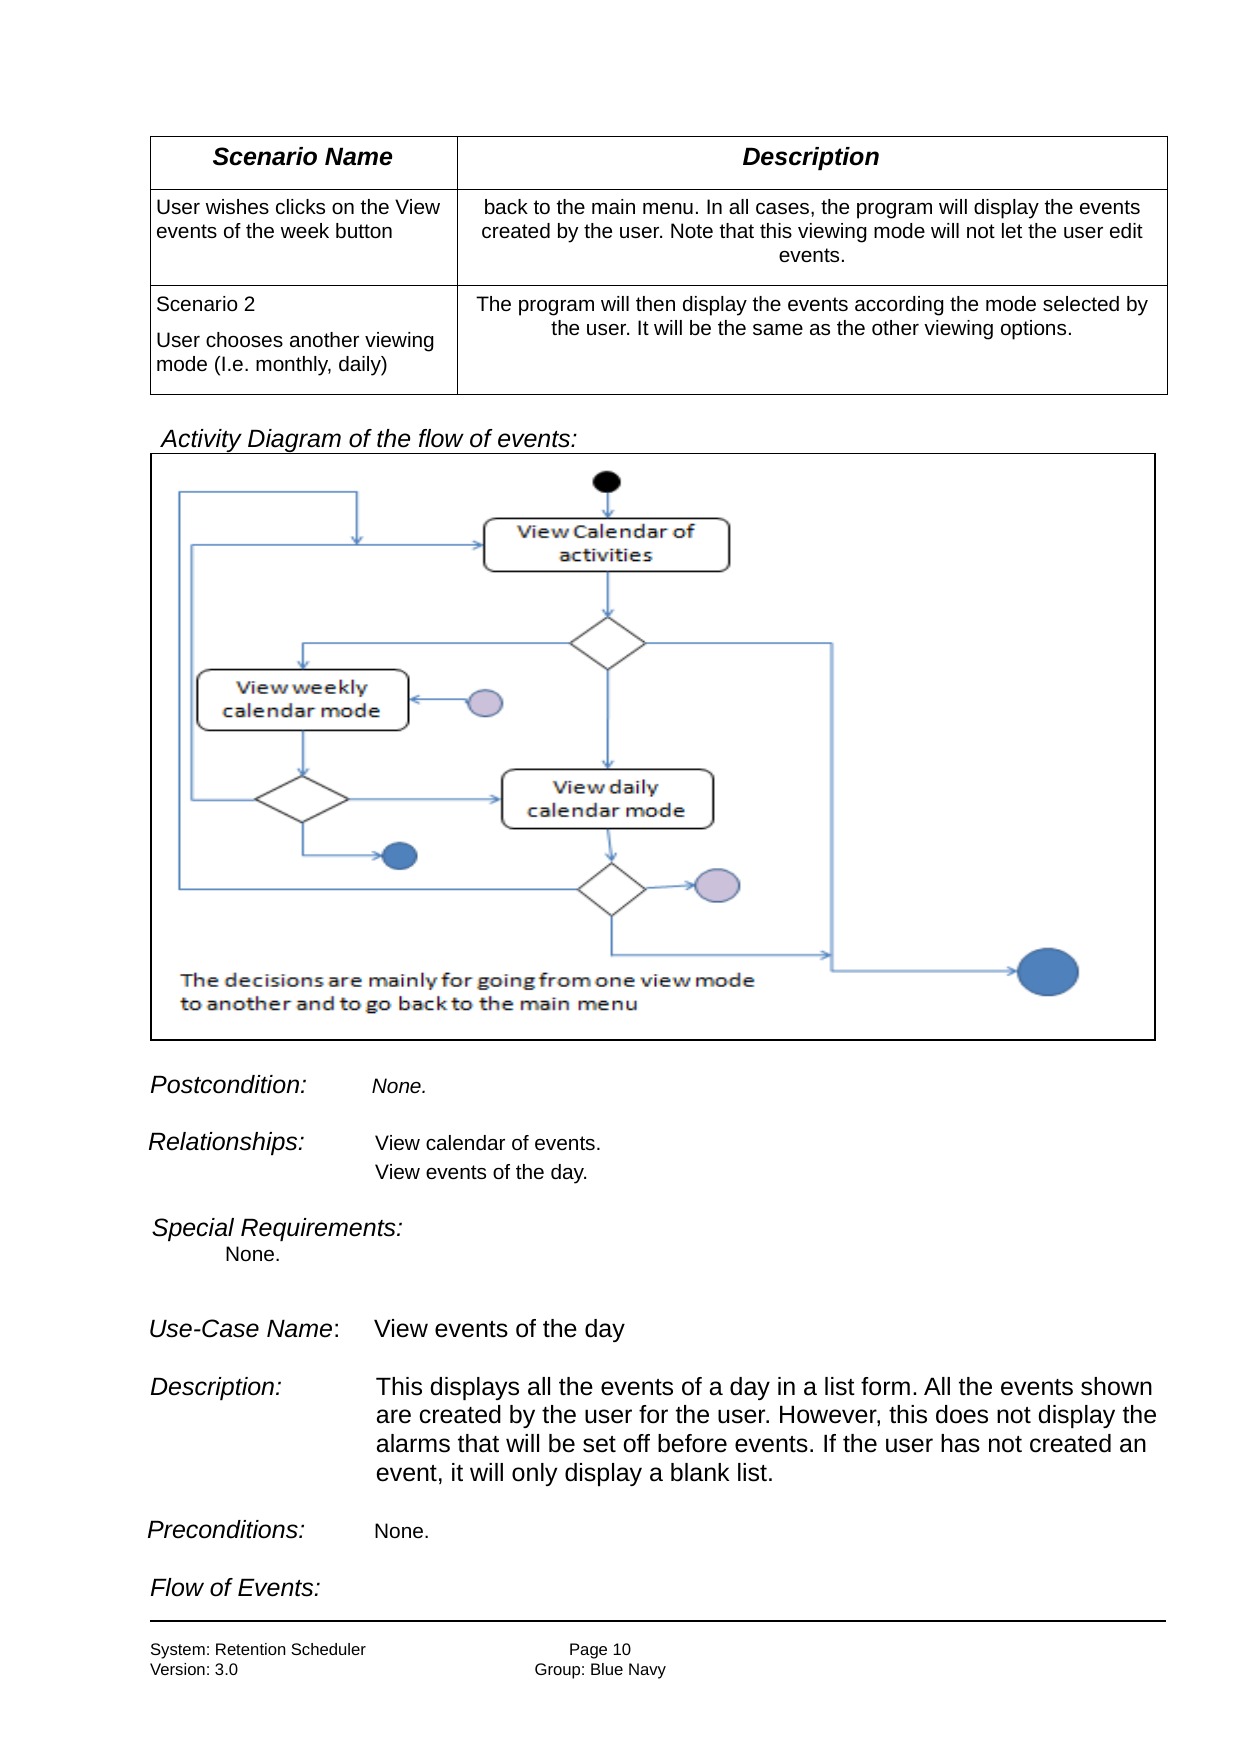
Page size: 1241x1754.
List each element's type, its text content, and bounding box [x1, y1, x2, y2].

text Flow of Events: [150, 1573, 1166, 1602]
text Relationships: View calendar of events. [148, 1127, 1166, 1156]
table_cell Scenario 2 User chooses another viewing mode (I.e. monthly, daily) [151, 286, 457, 394]
table_cell User wishes clicks on the View events of the week button [151, 190, 457, 285]
table_cell back to the main menu. In all cases, the program will display the events created by the user. Note that this viewing mode will not let the user edit events. [458, 190, 1167, 285]
table_header Description [458, 137, 1167, 189]
text None. [225, 1242, 1166, 1266]
table_header Scenario Name [151, 137, 457, 189]
text Description: This displays all the events of a day in a list form. All the events shown are created by the user for the user. However, this does not display the alarms that will be set off before events. If the user has not created an event, it will only display a blank list. [150, 1372, 1166, 1487]
text Use-Case Name: View events of the day [148, 1314, 1166, 1343]
text Special Requirements: [152, 1213, 1166, 1242]
table_cell The program will then display the events according the mode selected by the user. It will be the same as the other viewing options. [458, 286, 1167, 394]
text View events of the day. [148, 1156, 1166, 1185]
text Preconditions: None. [147, 1515, 1166, 1544]
table_cell Activity Diagram of the flow of events: [150, 395, 1167, 453]
text Postcondition: None. [150, 1070, 1166, 1098]
